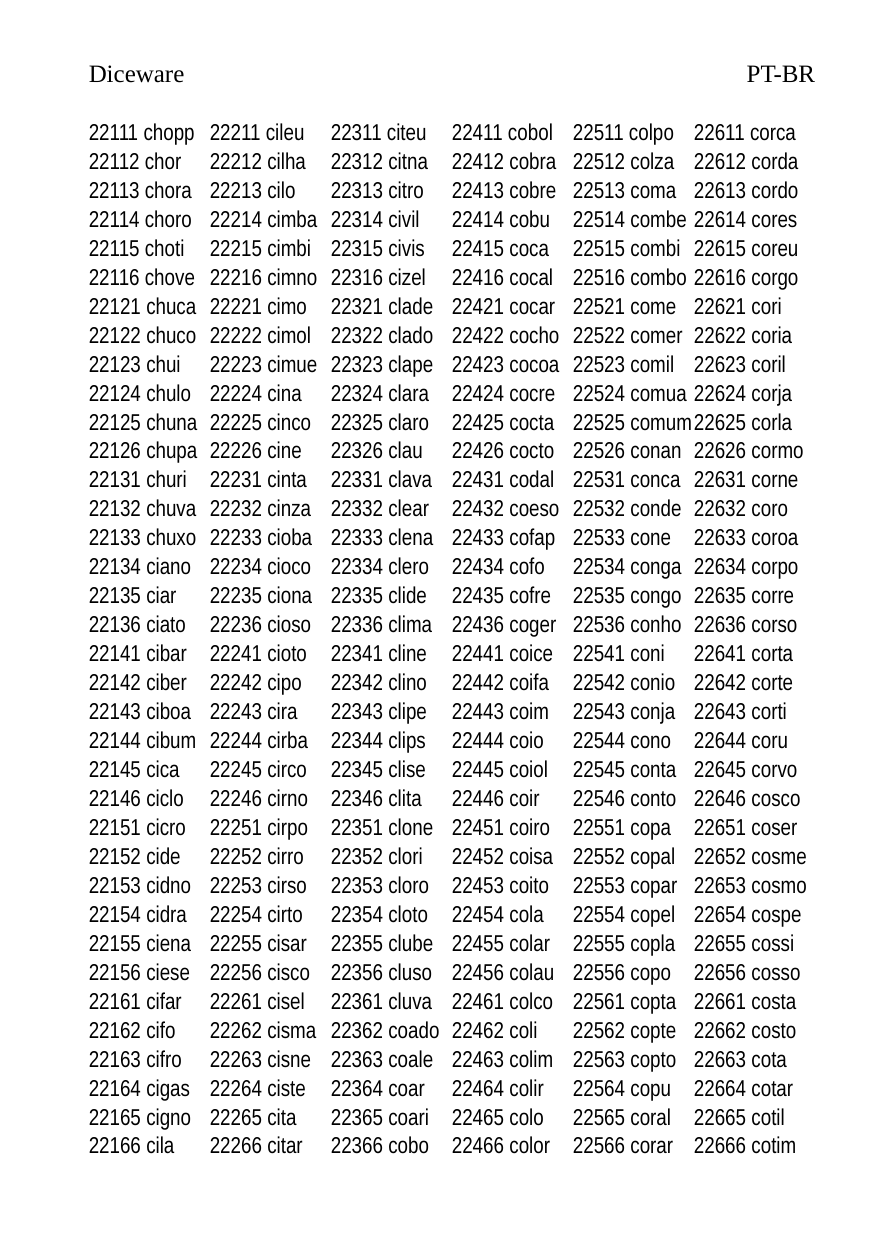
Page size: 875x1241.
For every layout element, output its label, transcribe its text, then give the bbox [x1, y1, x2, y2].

text 22623 coril [694, 349, 815, 378]
text 22156 ciese [88, 957, 209, 986]
text 22136 ciato [88, 609, 209, 638]
text 22534 conga [573, 552, 694, 581]
text 22462 coli [452, 1015, 573, 1044]
text 22555 copla [573, 928, 694, 957]
text 22324 clara [331, 378, 452, 407]
text 22262 cisma [209, 1015, 331, 1044]
text 22465 colo [452, 1102, 573, 1131]
text 22126 chupa [88, 436, 209, 465]
text 22616 corgo [694, 262, 815, 291]
text 22153 cidno [88, 870, 209, 899]
text 22415 coca [452, 233, 573, 262]
text 22243 cira [209, 696, 331, 725]
text 22214 cimba [209, 204, 331, 233]
text 22114 choro [88, 204, 209, 233]
text 22442 coifa [452, 667, 573, 696]
text 22661 costa [694, 986, 815, 1015]
text 22653 cosmo [694, 870, 815, 899]
text 22356 cluso [331, 957, 452, 986]
text 22124 chulo [88, 378, 209, 407]
text 22426 cocto [452, 436, 573, 465]
text 22245 circo [209, 754, 331, 783]
text 22554 copel [573, 899, 694, 928]
text 22646 cosco [694, 783, 815, 812]
text 22422 cocho [452, 320, 573, 349]
text 22635 corre [694, 581, 815, 609]
text 22225 cinco [209, 407, 331, 436]
text 22151 cicro [88, 812, 209, 841]
text 22256 cisco [209, 957, 331, 986]
text 22321 clade [331, 291, 452, 320]
text 22354 cloto [331, 899, 452, 928]
text 22123 chui [88, 349, 209, 378]
text 22642 corte [694, 667, 815, 696]
text 22524 comua [573, 378, 694, 407]
text 22121 chuca [88, 291, 209, 320]
text 22334 clero [331, 552, 452, 581]
text 22543 conja [573, 696, 694, 725]
text 22242 cipo [209, 667, 331, 696]
text 22342 clino [331, 667, 452, 696]
text 22464 colir [452, 1073, 573, 1102]
text 22311 citeu [331, 117, 452, 146]
text 22122 chuco [88, 320, 209, 349]
text 22514 combe [573, 204, 694, 233]
text 22365 coari [331, 1102, 452, 1131]
text 22553 copar [573, 870, 694, 899]
text 22645 corvo [694, 754, 815, 783]
text 22113 chora [88, 175, 209, 204]
text 22546 conto [573, 783, 694, 812]
text 22312 citna [331, 146, 452, 175]
text 22216 cimno [209, 262, 331, 291]
text 22244 cirba [209, 725, 331, 754]
text 22566 corar [573, 1131, 694, 1160]
text 22213 cilo [209, 175, 331, 204]
text 22662 costo [694, 1015, 815, 1044]
text 22632 coro [694, 494, 815, 523]
text 22343 clipe [331, 696, 452, 725]
text 22453 coito [452, 870, 573, 899]
text 22322 clado [331, 320, 452, 349]
text 22612 corda [694, 146, 815, 175]
text 22363 coale [331, 1044, 452, 1073]
text 22445 coiol [452, 754, 573, 783]
text 22621 cori [694, 291, 815, 320]
text 22541 coni [573, 638, 694, 667]
text 22115 choti [88, 233, 209, 262]
text 22252 cirro [209, 841, 331, 870]
text 22313 citro [331, 175, 452, 204]
text 22643 corti [694, 696, 815, 725]
text 22613 cordo [694, 175, 815, 204]
text 22416 cocal [452, 262, 573, 291]
text 22212 cilha [209, 146, 331, 175]
text 22234 cioco [209, 552, 331, 581]
text 22125 chuna [88, 407, 209, 436]
text 22631 corne [694, 465, 815, 494]
text 22351 clone [331, 812, 452, 841]
text 22536 conho [573, 609, 694, 638]
text 22316 cizel [331, 262, 452, 291]
text 22165 cigno [88, 1102, 209, 1131]
text 22261 cisel [209, 986, 331, 1015]
text 22265 cita [209, 1102, 331, 1131]
text 22223 cimue [209, 349, 331, 378]
text 22332 clear [331, 494, 452, 523]
text 22424 cocre [452, 378, 573, 407]
text 22341 cline [331, 638, 452, 667]
text 22456 colau [452, 957, 573, 986]
text 22264 ciste [209, 1073, 331, 1102]
text 22241 cioto [209, 638, 331, 667]
text 22522 comer [573, 320, 694, 349]
text 22531 conca [573, 465, 694, 494]
text 22425 cocta [452, 407, 573, 436]
text 22232 cinza [209, 494, 331, 523]
text 22452 coisa [452, 841, 573, 870]
text 22335 clide [331, 581, 452, 609]
text 22636 corso [694, 609, 815, 638]
text 22235 ciona [209, 581, 331, 609]
text 22466 color [452, 1131, 573, 1160]
text 22336 clima [331, 609, 452, 638]
text 22226 cine [209, 436, 331, 465]
text 22221 cimo [209, 291, 331, 320]
text 22141 cibar [88, 638, 209, 667]
text 22446 coir [452, 783, 573, 812]
text 22633 coroa [694, 523, 815, 552]
text 22666 cotim [694, 1131, 815, 1160]
text 22463 colim [452, 1044, 573, 1073]
text 22556 copo [573, 957, 694, 986]
text 22315 civis [331, 233, 452, 262]
text 22435 cofre [452, 581, 573, 609]
text 22314 civil [331, 204, 452, 233]
text 22231 cinta [209, 465, 331, 494]
text 22145 cica [88, 754, 209, 783]
text 22434 cofo [452, 552, 573, 581]
text 22251 cirpo [209, 812, 331, 841]
text 22253 cirso [209, 870, 331, 899]
text 22423 cocoa [452, 349, 573, 378]
text 22162 cifo [88, 1015, 209, 1044]
text 22444 coio [452, 725, 573, 754]
text 22433 cofap [452, 523, 573, 552]
text 22355 clube [331, 928, 452, 957]
text 22166 cila [88, 1131, 209, 1160]
text 22211 cileu [209, 117, 331, 146]
text 22133 chuxo [88, 523, 209, 552]
text 22364 coar [331, 1073, 452, 1102]
text 22154 cidra [88, 899, 209, 928]
text 22454 cola [452, 899, 573, 928]
text 22626 cormo [694, 436, 815, 465]
text 22526 conan [573, 436, 694, 465]
text 22624 corja [694, 378, 815, 407]
text 22146 ciclo [88, 783, 209, 812]
text 22443 coim [452, 696, 573, 725]
text 22323 clape [331, 349, 452, 378]
text 22346 clita [331, 783, 452, 812]
text 22544 cono [573, 725, 694, 754]
text 22345 clise [331, 754, 452, 783]
text 22134 ciano [88, 552, 209, 581]
text 22366 cobo [331, 1131, 452, 1160]
text 22236 cioso [209, 609, 331, 638]
text 22665 cotil [694, 1102, 815, 1131]
text 22622 coria [694, 320, 815, 349]
text 22644 coru [694, 725, 815, 754]
text 22532 conde [573, 494, 694, 523]
text 22562 copte [573, 1015, 694, 1044]
text 22352 clori [331, 841, 452, 870]
text 22344 clips [331, 725, 452, 754]
text 22421 cocar [452, 291, 573, 320]
text 22222 cimol [209, 320, 331, 349]
text 22412 cobra [452, 146, 573, 175]
text 22455 colar [452, 928, 573, 957]
text 22561 copta [573, 986, 694, 1015]
text 22513 coma [573, 175, 694, 204]
text 22654 cospe [694, 899, 815, 928]
text 22135 ciar [88, 581, 209, 609]
text 22436 coger [452, 609, 573, 638]
text 22625 corla [694, 407, 815, 436]
text 22641 corta [694, 638, 815, 667]
text 22614 cores [694, 204, 815, 233]
text 22431 codal [452, 465, 573, 494]
text 22615 coreu [694, 233, 815, 262]
text 22551 copa [573, 812, 694, 841]
text 22523 comil [573, 349, 694, 378]
text 22255 cisar [209, 928, 331, 957]
text 22254 cirto [209, 899, 331, 928]
text 22414 cobu [452, 204, 573, 233]
text 22563 copto [573, 1044, 694, 1073]
text 22233 cioba [209, 523, 331, 552]
text 22132 chuva [88, 494, 209, 523]
text 22432 coeso [452, 494, 573, 523]
text 22655 cossi [694, 928, 815, 957]
text 22565 coral [573, 1102, 694, 1131]
text 22533 cone [573, 523, 694, 552]
text 22325 claro [331, 407, 452, 436]
text 22215 cimbi [209, 233, 331, 262]
text 22634 corpo [694, 552, 815, 581]
text 22652 cosme [694, 841, 815, 870]
text 22155 ciena [88, 928, 209, 957]
text 22656 cosso [694, 957, 815, 986]
text 22512 colza [573, 146, 694, 175]
text 22333 clena [331, 523, 452, 552]
text 22143 ciboa [88, 696, 209, 725]
text 22535 congo [573, 581, 694, 609]
text 22361 cluva [331, 986, 452, 1015]
text 22521 come [573, 291, 694, 320]
text 22263 cisne [209, 1044, 331, 1073]
text 22164 cigas [88, 1073, 209, 1102]
text 22663 cota [694, 1044, 815, 1073]
text 22564 copu [573, 1073, 694, 1102]
text 22131 churi [88, 465, 209, 494]
text 22461 colco [452, 986, 573, 1015]
text 22542 conio [573, 667, 694, 696]
text 22413 cobre [452, 175, 573, 204]
text 22224 cina [209, 378, 331, 407]
text 22411 cobol [452, 117, 573, 146]
text 22144 cibum [88, 725, 209, 754]
text 22651 coser [694, 812, 815, 841]
text 22441 coice [452, 638, 573, 667]
text 22525 comum [573, 407, 694, 436]
text 22116 chove [88, 262, 209, 291]
text 22451 coiro [452, 812, 573, 841]
text 22266 citar [209, 1131, 331, 1160]
text 22326 clau [331, 436, 452, 465]
text 22152 cide [88, 841, 209, 870]
text 22516 combo [573, 262, 694, 291]
text 22511 colpo [573, 117, 694, 146]
text 22545 conta [573, 754, 694, 783]
text 22161 cifar [88, 986, 209, 1015]
text 22331 clava [331, 465, 452, 494]
text 22246 cirno [209, 783, 331, 812]
text 22142 ciber [88, 667, 209, 696]
text 22353 cloro [331, 870, 452, 899]
text 22552 copal [573, 841, 694, 870]
text 22163 cifro [88, 1044, 209, 1073]
text 22362 coado [331, 1015, 452, 1044]
text 22515 combi [573, 233, 694, 262]
text 22664 cotar [694, 1073, 815, 1102]
text 22111 chopp [88, 117, 209, 146]
text 22112 chor [88, 146, 209, 175]
text 22611 corca [694, 117, 815, 146]
